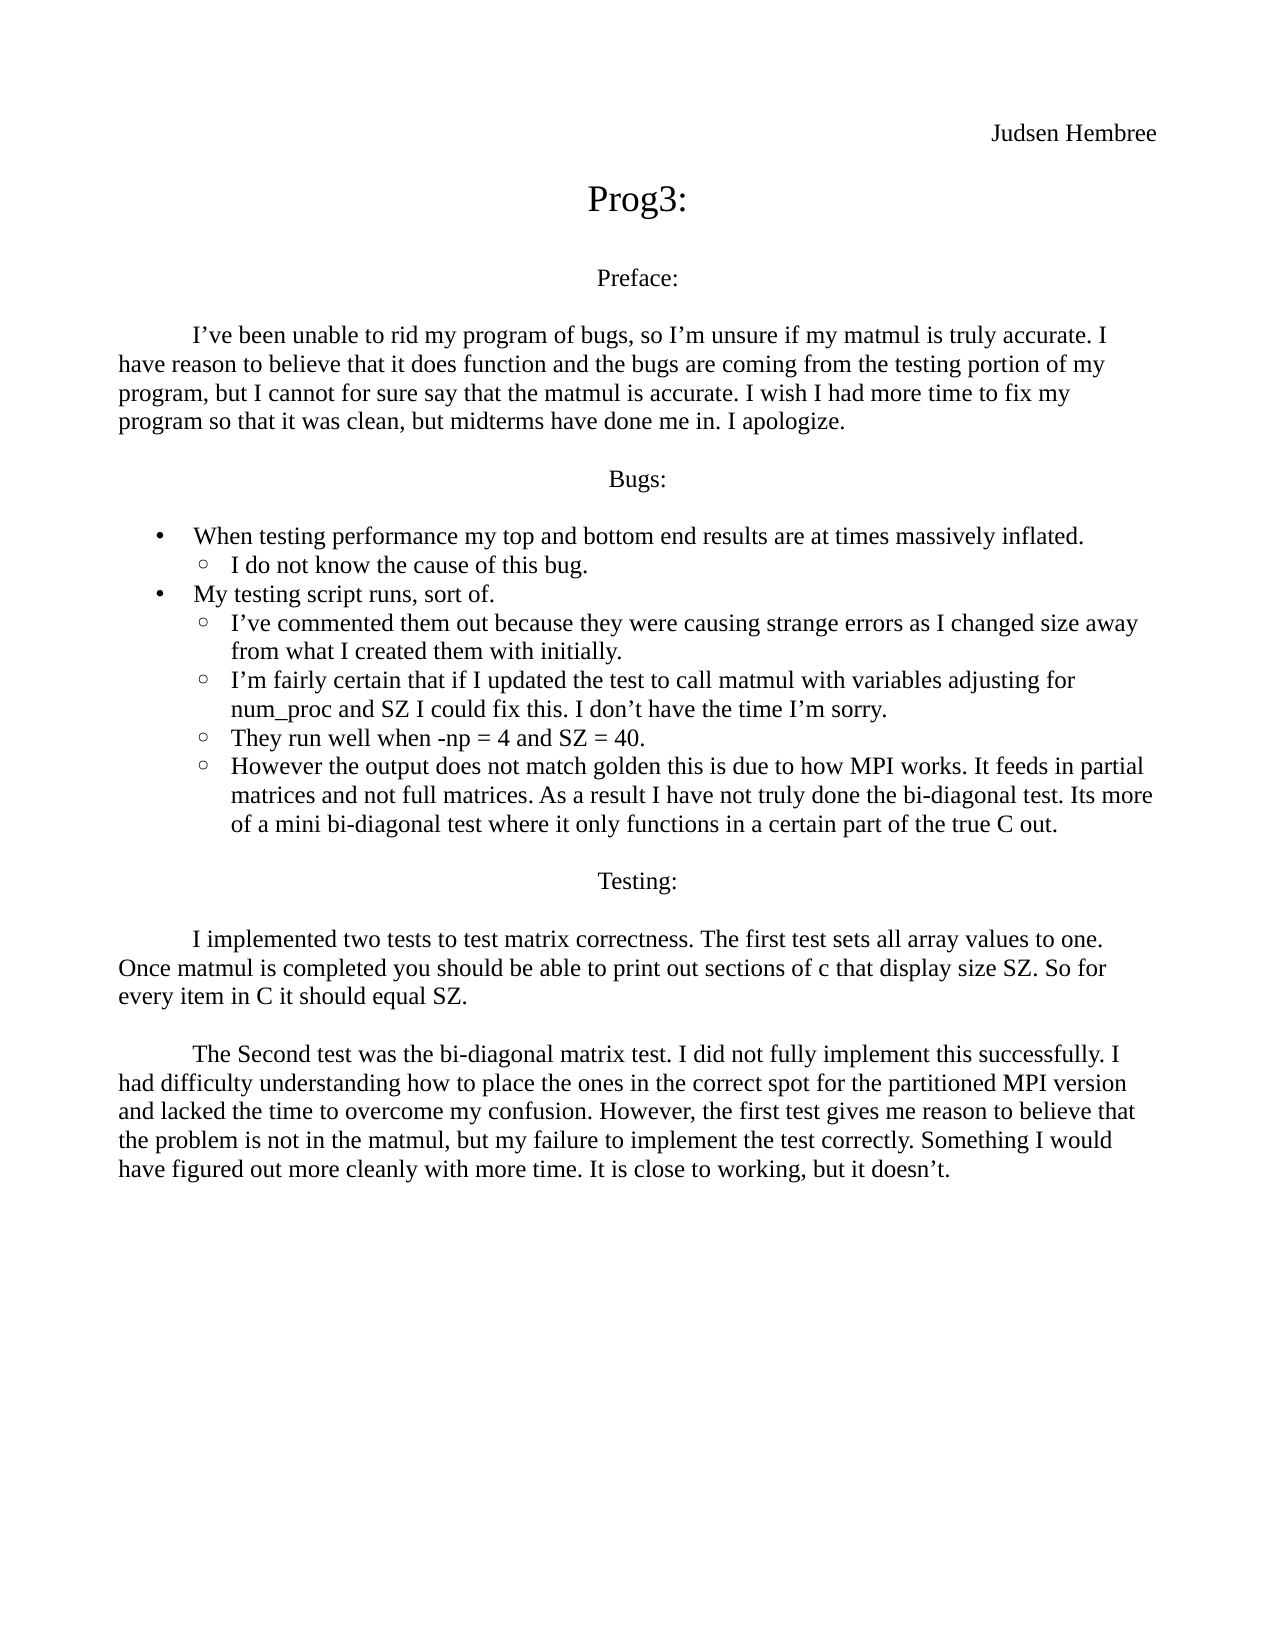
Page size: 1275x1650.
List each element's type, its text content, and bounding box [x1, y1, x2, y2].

text The Second test was the bi-diagonal matrix test. I did not fully implement this successfully. I had difficulty understanding how to place the ones in the correct spot for the partitioned MPI version and lacked the time to overcome my confusion. However, the first test gives me reason to believe that the problem is not in the matmul, but my failure to implement the test correctly. Something I would have figured out more cleanly with more time. It is close to working, but it doesn’t. [118, 1039, 1157, 1183]
list When testing performance my top and bottom end results are at times massively inflated. [156, 521, 1157, 550]
list I do not know the cause of this bug. [193, 550, 1157, 579]
text I’ve been unable to rid my program of bugs, so I’m unsure if my matmul is truly accurate. I have reason to believe that it does function and the bugs are coming from the testing portion of my program, but I cannot for sure say that the matmul is accurate. I wish I had more time to fix my program so that it was clean, but midterms have done me in. I apologize. [118, 320, 1157, 435]
text Prog3: [118, 176, 1157, 219]
text I implemented two tests to test matrix correctness. The first test sets all array values to one. Once matmul is completed you should be able to print out sections of c that display size SZ. So for every item in C it should equal SZ. [118, 924, 1157, 1010]
list They run well when -np = 4 and SZ = 40. [193, 723, 1157, 751]
text Bugs: [118, 464, 1157, 493]
text Testing: [118, 866, 1157, 895]
list However the output does not match golden this is due to how MPI works. It feeds in partial matrices and not full matrices. As a result I have not truly done the bi-diagonal test. Its more of a mini bi-diagonal test where it only functions in a certain part of the true C out. [193, 751, 1157, 838]
list I’m fairly certain that if I updated the test to call matmul with variables adjusting for num_proc and SZ I could fix this. I don’t have the time I’m sorry. [193, 665, 1157, 723]
list I’ve commented them out because they were causing strange errors as I changed size away from what I created them with initially. [193, 608, 1157, 665]
text Preface: [118, 263, 1157, 291]
list My testing script runs, sort of. [156, 579, 1157, 608]
